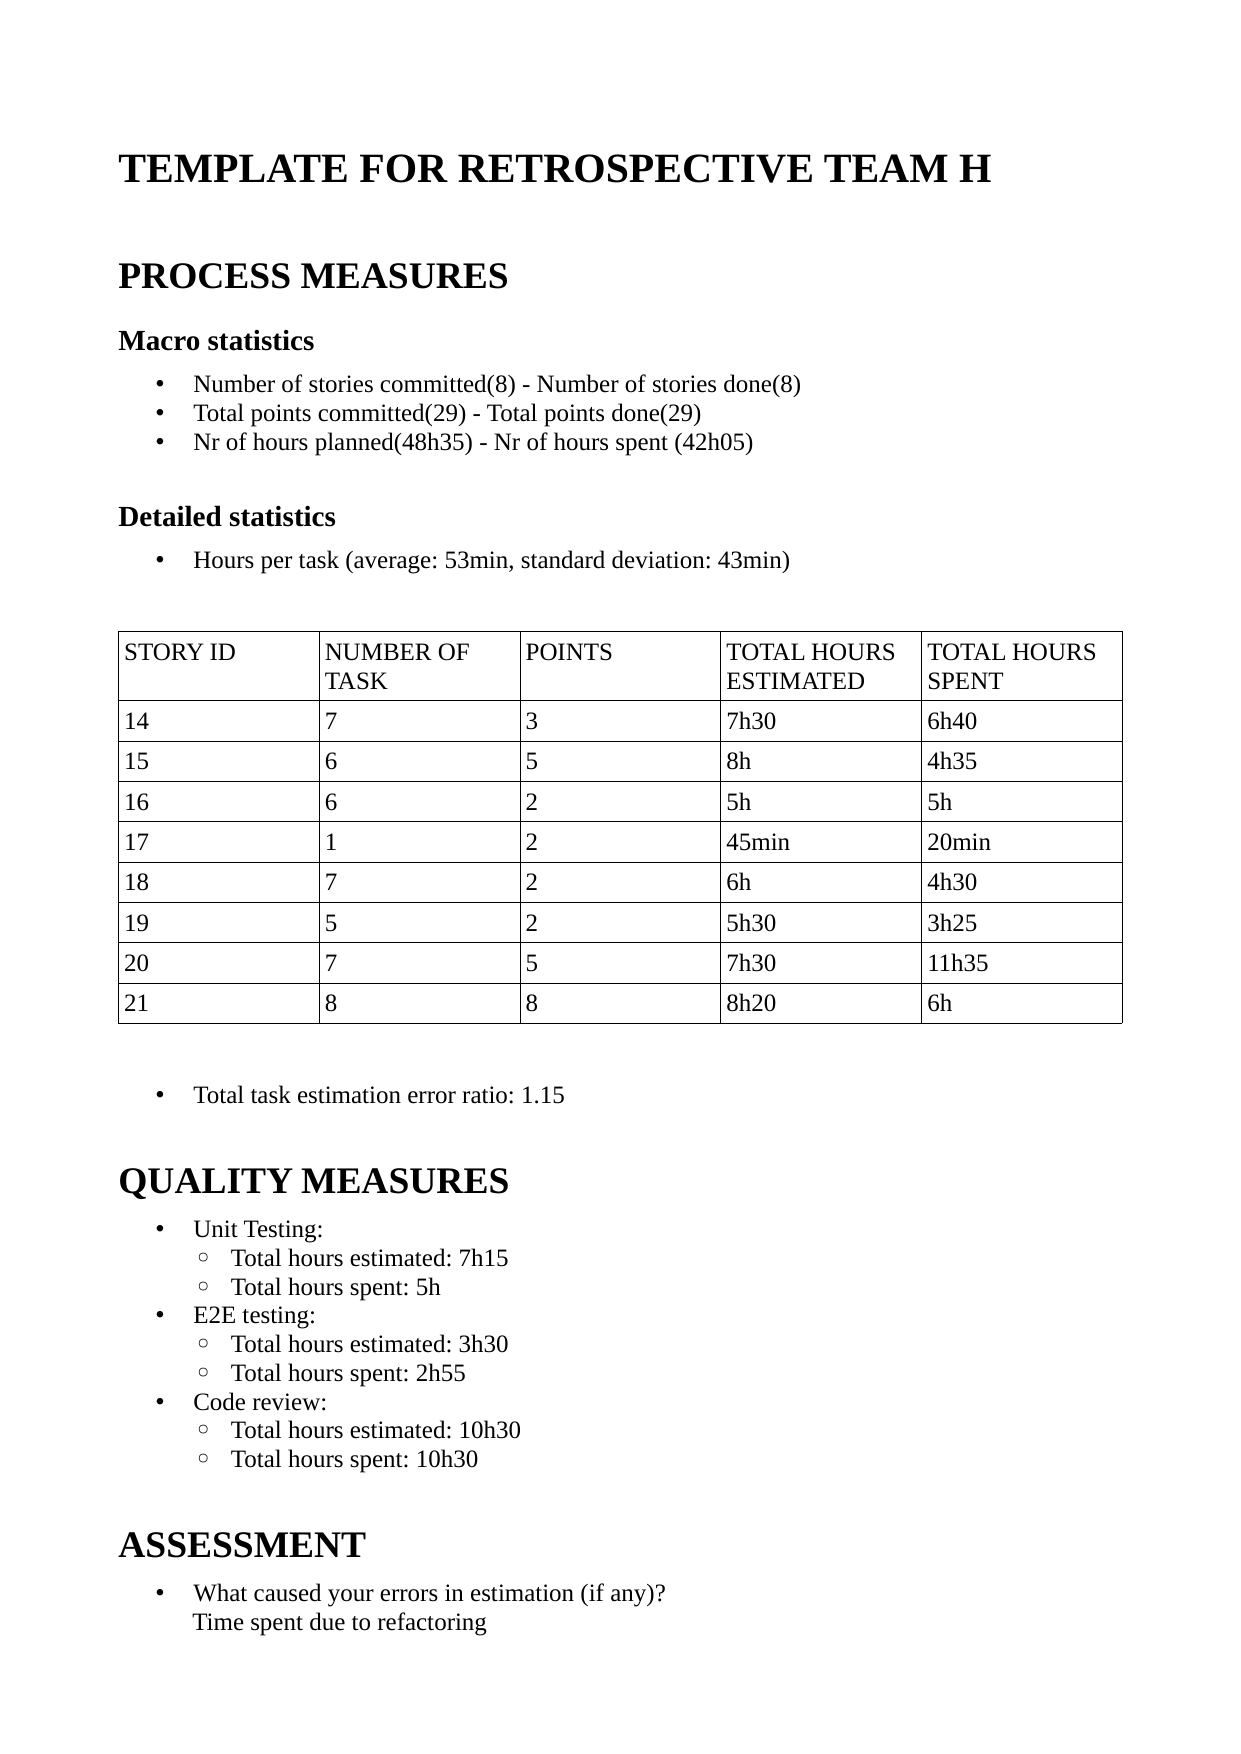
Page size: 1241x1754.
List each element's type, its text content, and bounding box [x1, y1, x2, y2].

table_cell 1 [320, 822, 520, 862]
list What caused your errors in estimation (if any)? [156, 1578, 1122, 1607]
list Total hours estimated: 7h15 [193, 1243, 1122, 1272]
table_header NUMBER OF TASK [320, 632, 520, 700]
table_header STORY ID [119, 632, 319, 700]
list Total hours spent: 5h [193, 1272, 1122, 1301]
table_cell 8h [721, 742, 921, 781]
subtitle ASSESSMENT [118, 1523, 1122, 1566]
table_cell 7 [320, 943, 520, 982]
table_cell 5 [521, 943, 720, 982]
list Nr of hours planned(48h35) - Nr of hours spent (42h05) [156, 427, 1122, 456]
table_cell 3 [521, 701, 720, 741]
table_cell 5 [320, 903, 520, 942]
table_cell 15 [119, 742, 319, 781]
table_cell 6 [320, 742, 520, 781]
table_cell 7h30 [721, 943, 921, 982]
list Total hours estimated: 3h30 [193, 1329, 1122, 1358]
table_cell 4h30 [922, 863, 1122, 902]
table_cell 17 [119, 822, 319, 862]
table_cell 8h20 [721, 984, 921, 1023]
table_cell 14 [119, 701, 319, 741]
subtitle QUALITY MEASURES [118, 1159, 1122, 1202]
subtitle PROCESS MEASURES [118, 253, 1122, 296]
subtitle Detailed statistics [118, 499, 1122, 532]
table_cell 7 [320, 863, 520, 902]
table_cell 2 [521, 863, 720, 902]
table_cell 7 [320, 701, 520, 741]
table_cell 19 [119, 903, 319, 942]
list Code review: [156, 1387, 1122, 1416]
table_cell 2 [521, 782, 720, 821]
list Unit Testing: [156, 1214, 1122, 1243]
list E2E testing: [156, 1301, 1122, 1329]
table_cell 21 [119, 984, 319, 1023]
table_cell 11h35 [922, 943, 1122, 982]
text Time spent due to refactoring [118, 1607, 1122, 1636]
table_cell 3h25 [922, 903, 1122, 942]
list Total points committed(29) - Total points done(29) [156, 398, 1122, 427]
list Total hours spent: 10h30 [193, 1444, 1122, 1473]
table_header TOTAL HOURS SPENT [922, 632, 1122, 700]
subtitle Macro statistics [118, 323, 1122, 357]
list Total hours estimated: 10h30 [193, 1416, 1122, 1444]
table_cell 20 [119, 943, 319, 982]
table_cell 6h [721, 863, 921, 902]
table_cell 6 [320, 782, 520, 821]
table_cell 16 [119, 782, 319, 821]
table_cell 4h35 [922, 742, 1122, 781]
subtitle TEMPLATE FOR RETROSPECTIVE TEAM H [118, 143, 1122, 191]
table_cell 6h [922, 984, 1122, 1023]
table_cell 5h30 [721, 903, 921, 942]
table_cell 5 [521, 742, 720, 781]
list Number of stories committed(8) - Number of stories done(8) [156, 369, 1122, 398]
table_cell 5h [922, 782, 1122, 821]
table_cell 6h40 [922, 701, 1122, 741]
list Total task estimation error ratio: 1.15 [156, 1080, 1122, 1109]
table_cell 8 [320, 984, 520, 1023]
table_header POINTS [521, 632, 720, 700]
table_cell 8 [521, 984, 720, 1023]
table_cell 20min [922, 822, 1122, 862]
table_cell 2 [521, 903, 720, 942]
list Hours per task (average: 53min, standard deviation: 43min) [156, 545, 1122, 574]
table_cell 45min [721, 822, 921, 862]
table_cell 18 [119, 863, 319, 902]
table_cell 2 [521, 822, 720, 862]
list Total hours spent: 2h55 [193, 1358, 1122, 1387]
table_cell 7h30 [721, 701, 921, 741]
table_header TOTAL HOURS ESTIMATED [721, 632, 921, 700]
table_cell 5h [721, 782, 921, 821]
